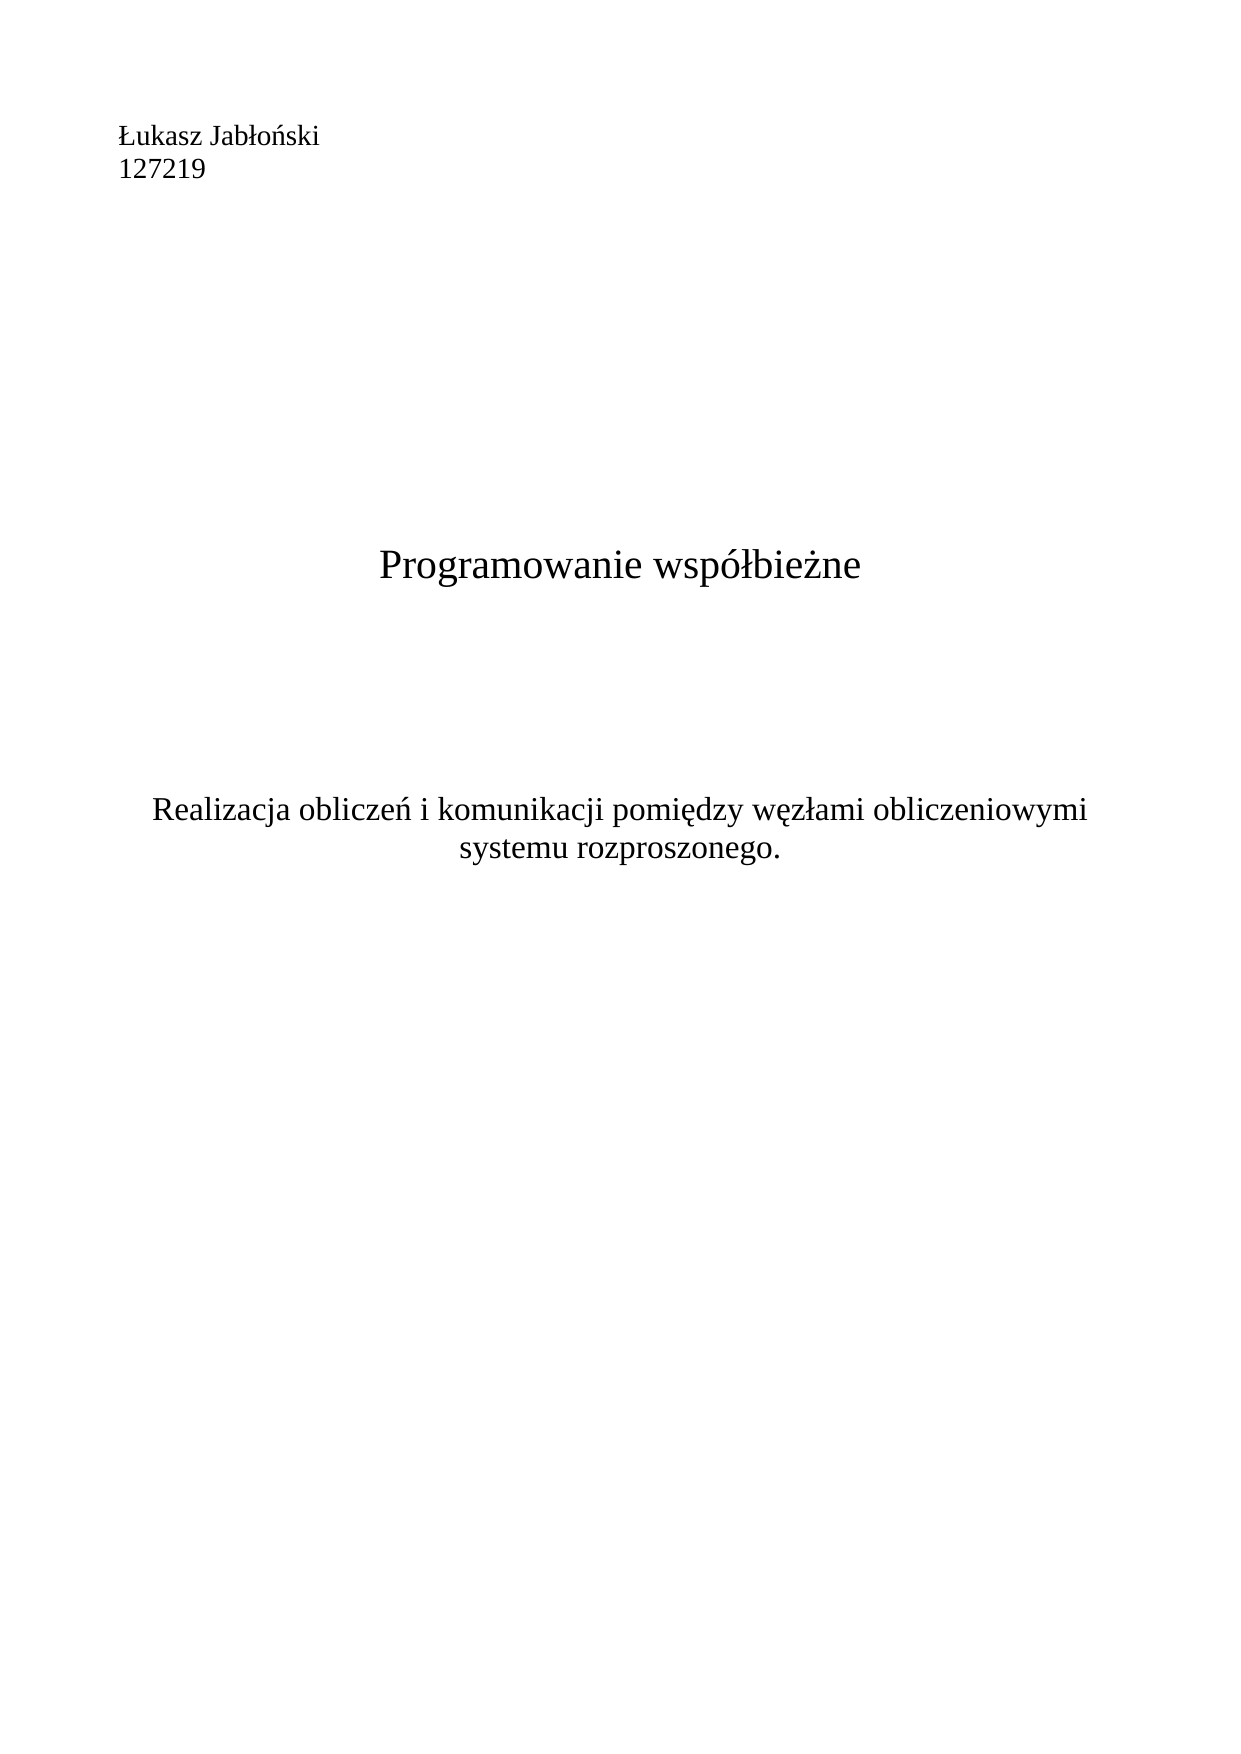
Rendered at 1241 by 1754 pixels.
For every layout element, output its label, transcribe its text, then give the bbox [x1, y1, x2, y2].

text Programowanie współbieżne [118, 540, 1122, 588]
text Łukasz Jabłoński [118, 118, 1122, 152]
text 127219 [118, 152, 1122, 185]
text Realizacja obliczeń i komunikacji pomiędzy węzłami obliczeniowymi [118, 789, 1122, 827]
text systemu rozproszonego. [118, 827, 1122, 866]
